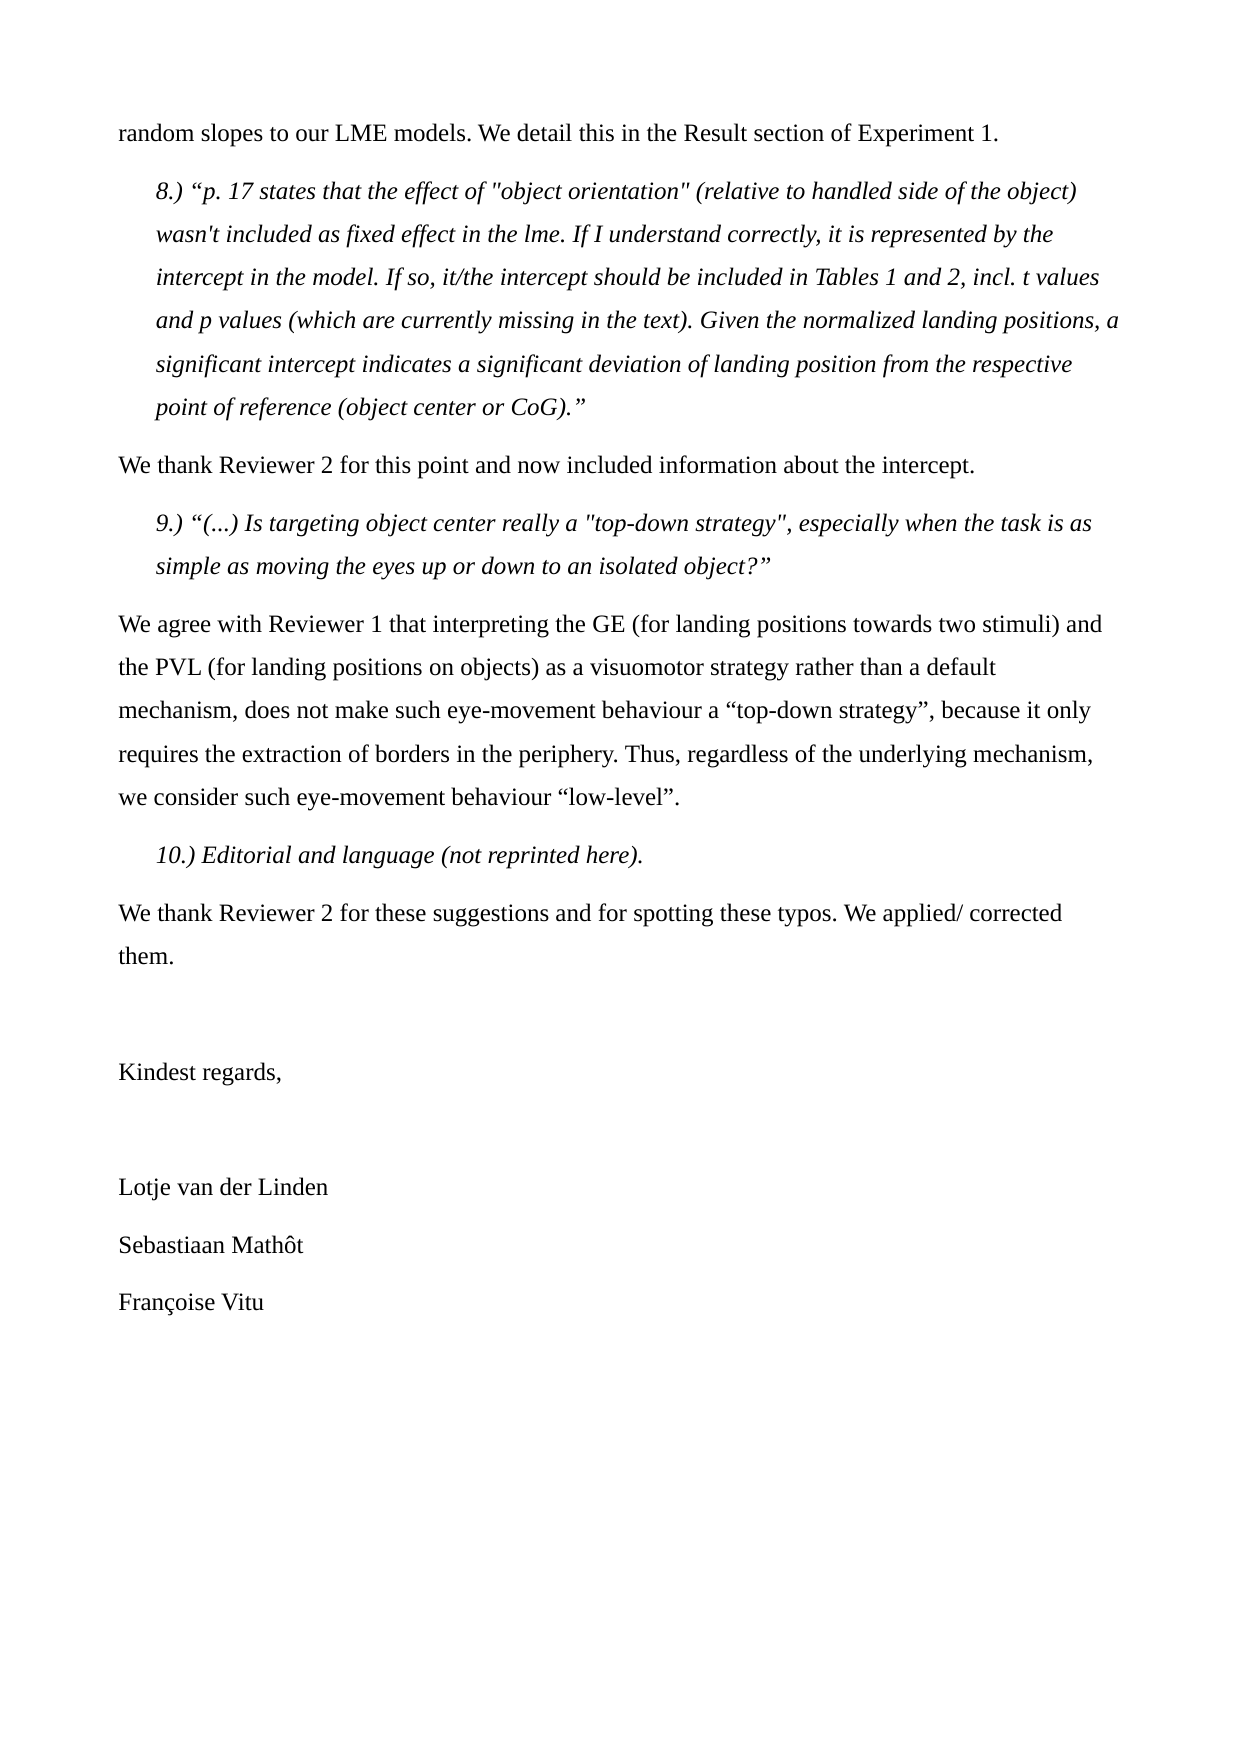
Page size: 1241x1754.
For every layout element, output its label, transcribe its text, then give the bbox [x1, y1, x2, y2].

text 8.) “p. 17 states that the effect of "object orientation" (relative to handled side of the object) wasn't included as fixed effect in the lme. If I understand correctly, it is represented by the intercept in the model. If so, it/the intercept should be included in Tables 1 and 2, incl. t values and p values (which are currently missing in the text). Given the normalized landing positions, a significant intercept indicates a significant deviation of landing position from the respective point of reference (object center or CoG).” [156, 176, 1122, 421]
text 9.) “(...) Is targeting object center really a "top-down strategy", especially when the task is as simple as moving the eyes up or down to an isolated object?” [156, 508, 1122, 580]
text We thank Reviewer 2 for these suggestions and for spotting these typos. We applied/ corrected them. [118, 898, 1122, 970]
text Lotje van der Linden [118, 1172, 1122, 1201]
text Kindest regards, [118, 1057, 1122, 1085]
text We agree with Reviewer 1 that interpreting the GE (for landing positions towards two stimuli) and the PVL (for landing positions on objects) as a visuomotor strategy rather than a default mechanism, does not make such eye-movement behaviour a “top-down strategy”, because it only requires the extraction of borders in the periphery. Thus, regardless of the underlying mechanism, we consider such eye-movement behaviour “low-level”. [118, 609, 1122, 811]
text random slopes to our LME models. We detail this in the Result section of Experiment 1. [118, 118, 1122, 147]
text Sebastiaan Mathôt [118, 1230, 1122, 1258]
text Françoise Vitu [118, 1287, 1122, 1316]
text We thank Reviewer 2 for this point and now included information about the intercept. [118, 450, 1122, 479]
text 10.) Editorial and language (not reprinted here). [156, 840, 1122, 869]
